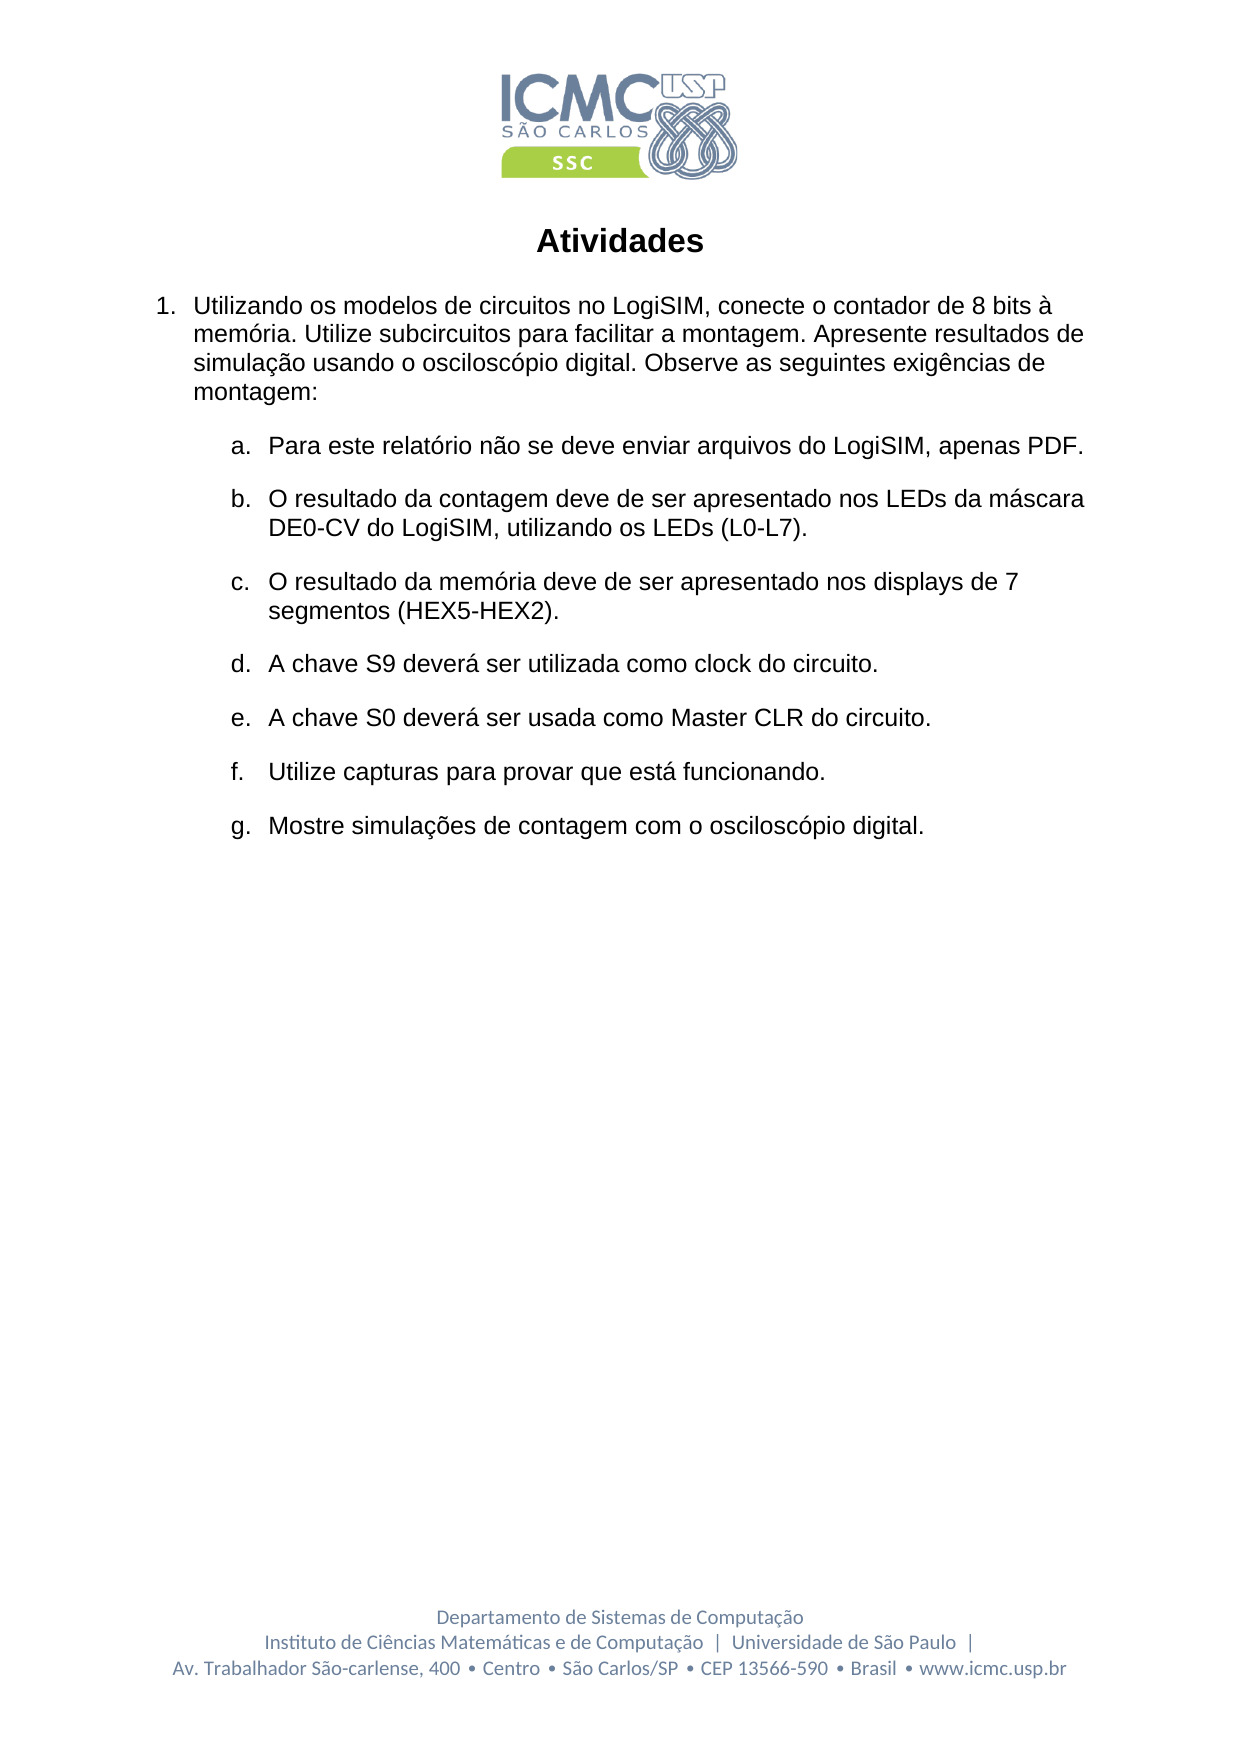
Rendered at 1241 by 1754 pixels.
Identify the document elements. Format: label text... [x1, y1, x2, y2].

list Para este relatório não se deve enviar arquivos do LogiSIM, apenas PDF. [231, 431, 1122, 459]
list Mostre simulações de contagem com o osciloscópio digital. [231, 811, 1122, 839]
list O resultado da memória deve de ser apresentado nos displays de 7 segmentos (HEX5-HEX2). [231, 567, 1122, 624]
list A chave S0 deverá ser usada como Master CLR do circuito. [231, 703, 1122, 732]
picture [501, 73, 738, 180]
list O resultado da contagem deve de ser apresentado nos LEDs da máscara DE0-CV do LogiSIM, utilizando os LEDs (L0-L7). [231, 484, 1122, 542]
list A chave S9 deverá ser utilizada como clock do circuito. [231, 649, 1122, 678]
text Atividades [118, 222, 1122, 260]
list Utilizando os modelos de circuitos no LogiSIM, conecte o contador de 8 bits à memória. Utilize subcircuitos para facilitar a montagem. Apresente resultados de simulação usando o osciloscópio digital. Observe as seguintes exigências de montagem: [156, 291, 1122, 406]
list Utilize capturas para provar que está funcionando. [231, 757, 1122, 786]
